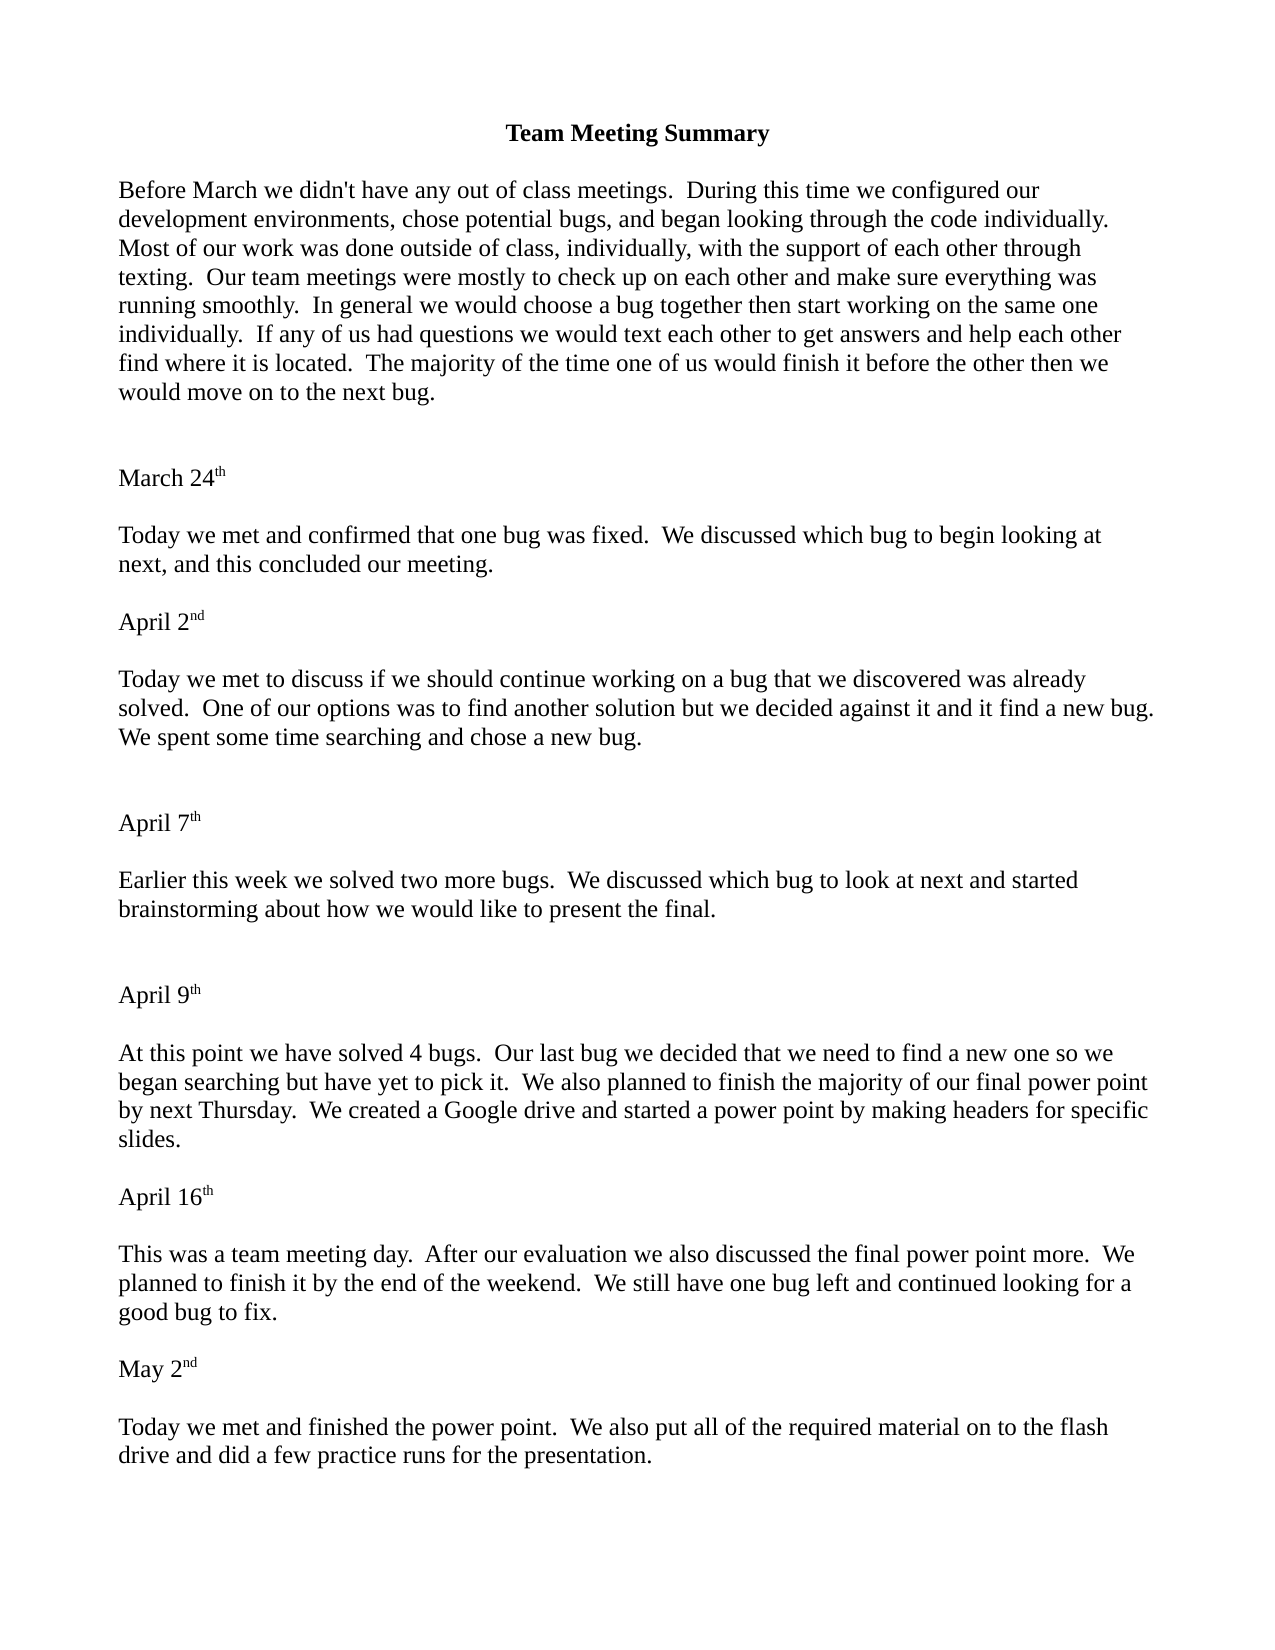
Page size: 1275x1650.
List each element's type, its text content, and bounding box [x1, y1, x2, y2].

text Before March we didn't have any out of class meetings. During this time we configured our development environments, chose potential bugs, and began looking through the code individually. Most of our work was done outside of class, individually, with the support of each other through texting. Our team meetings were mostly to check up on each other and make sure everything was running smoothly. In general we would choose a bug together then start working on the same one individually. If any of us had questions we would text each other to get answers and help each other find where it is located. The majority of the time one of us would finish it before the other then we would move on to the next bug. [118, 176, 1157, 406]
text April 2nd [118, 607, 1157, 636]
text Today we met and finished the power point. We also put all of the required material on to the flash drive and did a few practice runs for the presentation. [118, 1412, 1157, 1469]
text At this point we have solved 4 bugs. Our last bug we decided that we need to find a new one so we began searching but have yet to pick it. We also planned to finish the majority of our final power point by next Thursday. We created a Google drive and started a power point by making headers for specific slides. [118, 1038, 1157, 1153]
text Today we met and confirmed that one bug was fixed. We discussed which bug to begin looking at next, and this concluded our meeting. [118, 521, 1157, 578]
text Team Meeting Summary [118, 118, 1157, 147]
text April 9th [118, 981, 1157, 1009]
text Earlier this week we solved two more bugs. We discussed which bug to look at next and started brainstorming about how we would like to present the final. [118, 866, 1157, 923]
text Today we met to discuss if we should continue working on a bug that we discovered was already solved. One of our options was to find another solution but we decided against it and it find a new bug. We spent some time searching and chose a new bug. [118, 664, 1157, 751]
text March 24th [118, 463, 1157, 492]
text April 16th [118, 1182, 1157, 1211]
text April 7th [118, 808, 1157, 837]
text This was a team meeting day. After our evaluation we also discussed the final power point more. We planned to finish it by the end of the weekend. We still have one bug left and continued looking for a good bug to fix. [118, 1239, 1157, 1326]
text May 2nd [118, 1354, 1157, 1383]
